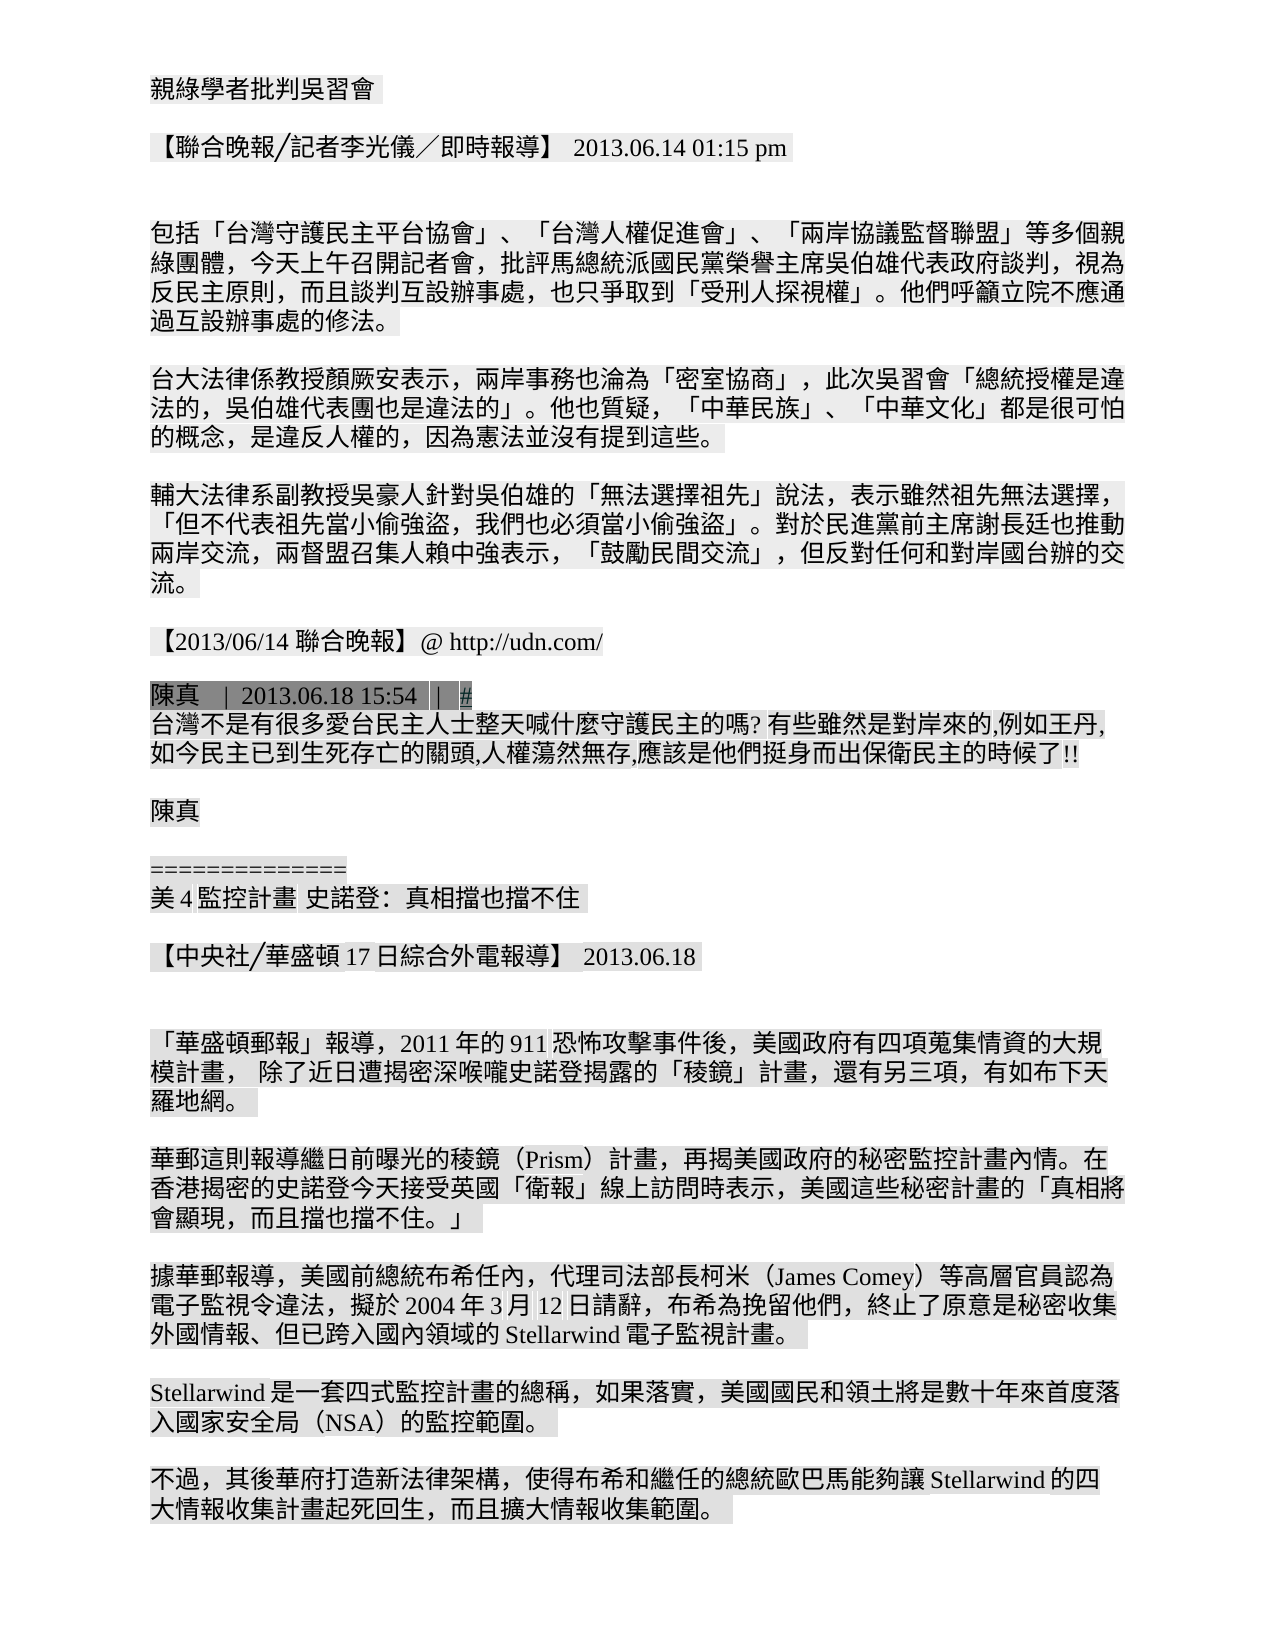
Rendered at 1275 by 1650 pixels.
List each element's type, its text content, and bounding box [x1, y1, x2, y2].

text 人權若也能親某種顏色,那還叫人權嗎? 貿易談判也能扯成人權問題,這樣一種X他X的人權團體不能說是掛羊頭賣狗肉,而是直接把狗頭也掛上了. 往後歷史如果發現我是這些所謂 "社運團體" 的元老或創始人,恐怕會以為我是不是年輕時曾經頭殼壞掉. 中華文化也變成一種可怕概念了,甚至還違憲呢!胡扯到這種地步,令人嘆為觀止.再說,這部中華民國憲法依這些愛台人士的標準不是也有毒嗎? 違憲不是應該值得表揚嗎? 黨外時一堆御用文人御用學者,永遠高聲高調地秉持一套特定的黨國標準檢驗所有人事物,其荒腔走板與惡劣愚蠢囂張之行徑,令人痛恨! 但他們在那個年代是主流,大受學生歡迎,你再痛恨也只能啞巴吃黃蓮,校園周遭裏裏外外是不會有幾個知音的. 可悲的是,那麼多的痛苦做為一種代價,幾十年過去了,這社會卻沒有絲毫改變,只是黨國名稱改變一下而已. 所謂民主與人權,仍然是御用之物,黨國依然高高注視著每個人,檢驗忠誠,清除異己,排除非我族類. 幾十年前柏楊常引用一句話,這話據說是黑格爾說的,但我存疑,柏楊那句話是說: 我們從歷史中學到的教訓就是我們始終不曾從歷史中學到教訓. 其實,我倒是從小說影像乃至音樂中學到許多有關人性善惡美醜的教訓. 可是,話説回來,當你經歷或目睹過某種現實,你會發現,生活比藝術大,生命比作品大,生活像個海,而藝術只是它濺起的一個小浪花. 少年陳凱歌,經歷過文革抄家後,躺在床上,從天花板縫隙望向天空,滿天的大星子,他說,他突然覺悟到: 過去全是一場夢,從現在開始才是生活. 說起來,醜陋的人事物倒也有一番作用. 就跟生場病一樣,讓你明白真正無病無痛有多麼美好. 每個人周遭總有些不堪入目的混蛋事,也許那些混蛋會讓你真正看見你原本看不見的天使. 陳真 ============ 親綠學者批判吳習會 【聯合晚報╱記者李光儀／即時報導】 2013.06.14 01:15 pm 包括「台灣守護民主平台協會」、「台灣人權促進會」、「兩岸協議監督聯盟」等多個親綠團體，今天上午召開記者會，批評馬總統派國民黨榮譽主席吳伯雄代表政府談判，視為反民主原則，而且談判互設辦事處，也只爭取到「受刑人探視權」。他們呼籲立院不應通過互設辦事處的修法。 台大法律係教授顏厥安表示，兩岸事務也淪為「密室協商」，此次吳習會「總統授權是違法的，吳伯雄代表團也是違法的」。他也質疑，「中華民族」、「中華文化」都是很可怕的概念，是違反人權的，因為憲法並沒有提到這些。 輔大法律系副教授吳豪人針對吳伯雄的「無法選擇祖先」說法，表示雖然祖先無法選擇，「但不代表祖先當小偷強盜，我們也必須當小偷強盜」。對於民進黨前主席謝長廷也推動兩岸交流，兩督盟召集人賴中強表示，「鼓勵民間交流」，但反對任何和對岸國台辦的交流。 【2013/06/14 聯合晚報】@ http://udn.com/ [150, 75, 1125, 656]
text 陳真 | 2013.06.18 15:54 | # [150, 681, 1125, 710]
text 台灣不是有很多愛台民主人士整天喊什麼守護民主的嗎? 有些雖然是對岸來的,例如王丹,如今民主已到生死存亡的關頭,人權蕩然無存,應該是他們挺身而出保衛民主的時候了!! 陳真 ============== 美4監控計畫 史諾登：真相擋也擋不住 【中央社╱華盛頓17日綜合外電報導】 2013.06.18 「華盛頓郵報」報導，2011年的911恐怖攻擊事件後，美國政府有四項蒐集情資的大規模計畫， 除了近日遭揭密深喉嚨史諾登揭露的「稜鏡」計畫，還有另三項，有如布下天羅地網。 華郵這則報導繼日前曝光的稜鏡（Prism）計畫，再揭美國政府的秘密監控計畫內情。在香港揭密的史諾登今天接受英國「衛報」線上訪問時表示，美國這些秘密計畫的「真相將會顯現，而且擋也擋不住。」 據華郵報導，美國前總統布希任內，代理司法部長柯米（James Comey）等高層官員認為電子監視令違法，擬於2004年3月12日請辭，布希為挽留他們，終止了原意是秘密收集外國情報、但已跨入國內領域的Stellarwind電子監視計畫。 Stellarwind是一套四式監控計畫的總稱，如果落實，美國國民和領土將是數十年來首度落入國家安全局（NSA）的監控範圍。 不過，其後華府打造新法律架構，使得布希和繼任的總統歐巴馬能夠讓Stellarwind的四大情報收集計畫起死回生，而且擴大情報收集範圍。 報導說，接替Stellarwind的「大道」（Mainway）、「船塢」（Marina）、「核子」（Nucleon）及「稜鏡」計畫，是收集情報的四大管道，範圍拓展至整個現代電訊界。雖然國安局的目標是外國人而不是美國人，但實際上，四大情報收集計畫牽涉範圍極為廣泛，某程度上幾乎可觸及到每個美國家庭。 ================== 史諾登：我不是中國間諜 【聯合晚報、中央社╱記者蔡致仁／即時報導】 2013.06.18 10:55 am 史諾登昨透過英國衛報網站答覆網友詢問。 美聯社 揭發美國國安局監控人民與英國政府竊聽外交官的美國告密者史諾登，17日發表措辭強烈的聲明，反擊批評他的華府人士，否認自己是叛徒，也不是中國間諜。史諾登並揚言還會公布更多機密。史諾登說，「真相要來了，誰都擋不住」。 【中央社╱台北18日電】揭發美國政府入侵網路監控通訊的史諾登，昨天透過英國衛報網站答覆網友詢問時，否認自己是「中國間諜」，並宣布將披露更多美國國家安全局入侵網路的直接數據。 人在香港的史諾登，在英國夏令時間17日上午11時到下午4時，在衛報網站上接受全球網友提問。中國大陸包括21世紀經濟報導等媒體的微博，都翻譯且直播這場網路問答會。 史諾登在答覆網友時說，他從未與大陸政府接觸，美國媒體下意識把所有關於香港和大陸的資訊歸類為「赤色中國」，試圖分散美國政府所犯罪行的焦點。「如果我是中國間諜，我為什麼不逃去北京？我也許可以住在宮殿裡撫摸鳳鑾了。」 至於為什麼選擇香港藏匿，而非冰島或其他國家，史諾登指出，美國國安局（NSA）僱員必須提前30天報備海外旅行且被當局監視，因此他必須選擇一個無須事先計畫行程，且文化和法律架構可以保障他不被立即扣留的地方，香港正符合這些條件。 史諾登認為，美國政府預料會像對付其他「揭密者」一樣對付他，指控他犯下叛國罪，他無法在美國獲得公平審判，只有離開美國。 但他強調，他並未透露美國針對合法軍事目標的行動，只是揭發美國情報部門入侵民間機構如大學、醫院和私人企業網路。這些機構都是美國的盟友，美國政府無法透過殺害他或收監繼續隱瞞下去，真相會繼續被揭露。 史諾登又宣告，將再揭露美國國安局直接取得監控數據的細節。他說，如果NSA、美國聯邦調查局（FBI）、美國中央情報局（CIA）、國防情報局（DIA）僱員有權搜索訊號情報（SIGINT）原始資料數據庫，就能取得任何東西，包括手機號碼、郵件、用戶名都一樣。一切通訊內容，都可以被截獲。 ============= 史諾登：美英合作 竊聽G20領袖 【聯合報╱編譯田思怡／綜合報導】 2013.06.18 03:01 am 美國總統歐巴馬（右）與英國首相卡麥隆十七日參觀北愛爾蘭一所小學。在兩人出席Ｇ8峰會前，英國衛報踢爆英美聯手竊聽二○○九年G20峰會與會領袖電話，讓兩人相當尷尬。 （法新社） 英國衛報十六日於八國集團（Ｇ８）高峰會在北愛爾蘭登場前夕，再爆美國國家安全局派遣員工史諾登提供的機密文件內容，指英國和美國情報機構於二○○九年廿國集團（Ｇ２０）在倫敦舉行高峰會時，竊聽與會領袖的電話，並竊取他們的電郵內容，以便取得談判優勢。當年高峰會的東道主是英國前首相布朗，此消息在八國集團峰會前夕曝光，令峰會主人英國首相卡麥隆和出席峰會的美國總統歐巴馬相當尷尬。 卡麥隆拒絕置評，表示「絕不針對安全和情報議題發表評論」。 衛報報導，英國的竊聽機構「政府通訊總部」與美國國家安全局密切合作，於二○○九年四月在倫敦及同年九月在美國匹茲堡舉行的兩次廿國集團峰會期間，竊聽其他與會國家代表的電話，並透過為與會代表準備的「假」網咖，竊取他們的電郵。 美國並攔截當時的俄羅斯總統麥維德夫的對外通訊。報導說，歐巴馬與麥維德夫在四月倫敦峰會上首次會面後，美國國家安全局設在英國的基地攔截麥維德夫與莫斯科領導階層之間的信號傳送，得到的答案是麥維德夫與歐巴馬的會談內容獲得俄國當局的支持。國家安全局還「發現」，俄國領導階層的信號傳送方式改變了。 衛報網站刊出英國政府通訊總部的文件，並將部分內容塗黑，以「證明報導的真實性」。 根據文件，「假」網咖的電腦裡設置了攔截電郵程式與鍵盤輸入偵測程式，監控與會者的網路活動；與會者的黑莓機簡訊和通話也都遭到攔截，由四十五名分析師追蹤會議期間誰與誰通話。 國際安全專家奧德里奇指出，英國和美國的政治人物與外交官可以獲得其他與會者的「即時情資」。 英國還竊取長期盟友南非與土耳其的情資。當時的土耳其新財長席姆塞克和土國代表團十五人都被英國監控；英國也想知道南非的談判立場。英美竊取的情資與澳洲、加拿大和紐西蘭分享。 美國情報史學家艾德表示，蒐集世界領袖的情報一點都不讓人意外，「情報機構就是幹這些事，蒐集朋友與敵人的情報，只不過美國國家安全局的情報活動極為神秘，才使得這次爆料令人震驚。」 [150, 710, 1125, 1553]
